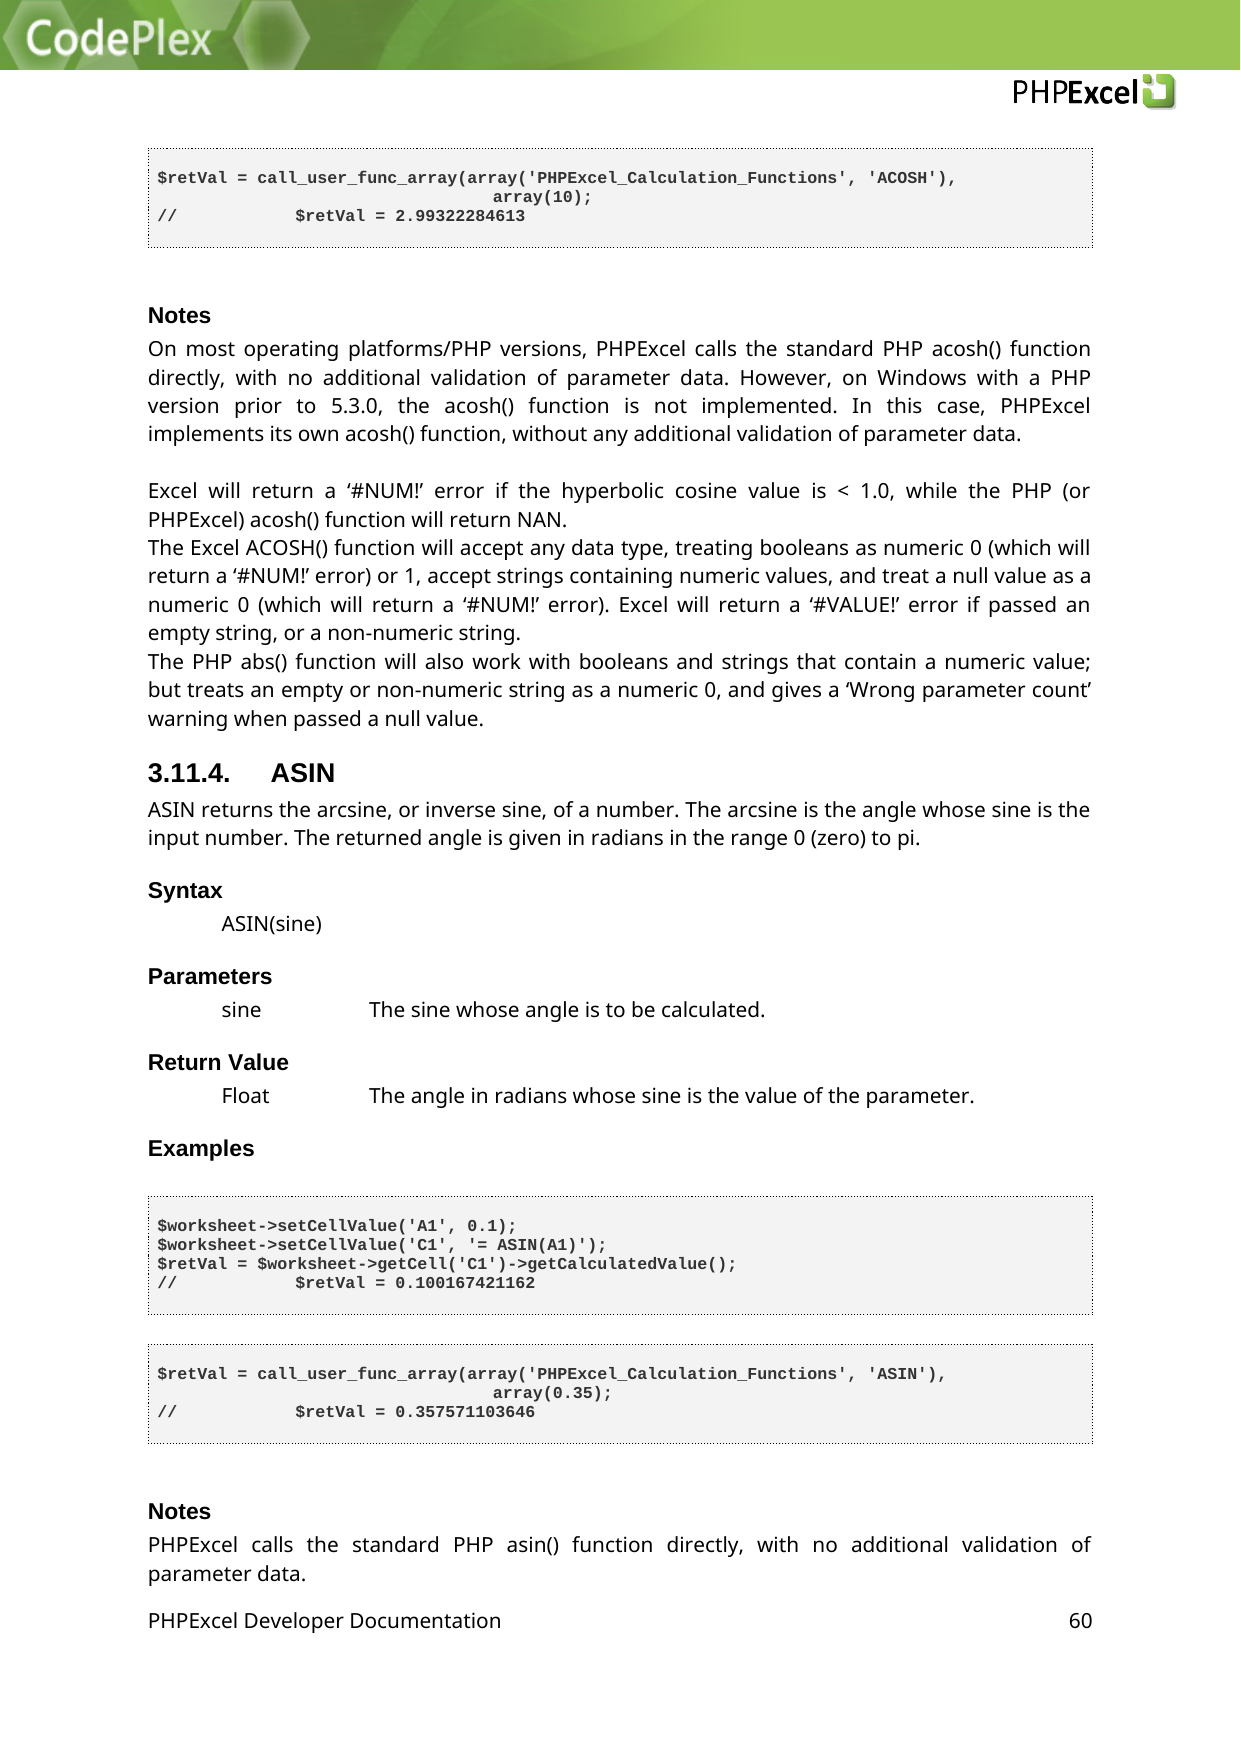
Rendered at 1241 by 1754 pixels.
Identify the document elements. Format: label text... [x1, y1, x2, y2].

subtitle ASIN [148, 757, 1093, 788]
text ASIN(sine) [148, 909, 1093, 938]
text $retVal = call_user_func_array(array('PHPExcel_Calculation_Functions', 'ASIN'), [148, 1362, 1093, 1381]
text The Excel ACOSH() function will accept any data type, treating booleans as numeric 0 (which will return a ‘#NUM!’ error) or 1, accept strings containing numeric values, and treat a null value as a numeric 0 (which will return a ‘#NUM!’ error). Excel will return a ‘#VALUE!’ error if passed an empty string, or a non-numeric string. [148, 533, 1093, 647]
text The PHP abs() function will also work with booleans and strings that contain a numeric value; but treats an empty or non-numeric string as a numeric 0, and gives a ‘Wrong parameter count’ warning when passed a null value. [148, 647, 1093, 732]
text array(0.35); [148, 1381, 1093, 1400]
subtitle Notes [148, 302, 1093, 328]
text // $retVal = 0.100167421162 [148, 1271, 1093, 1290]
text // $retVal = 0.357571103646 [148, 1400, 1093, 1419]
text // $retVal = 2.99322284613 [148, 204, 1093, 223]
text $worksheet->setCellValue('A1', 0.1); [148, 1215, 1093, 1233]
subtitle Syntax [148, 877, 1093, 903]
text ASIN returns the arcsine, or inverse sine, of a number. The arcsine is the angle whose sine is the input number. The returned angle is given in radians in the range 0 (zero) to pi. [148, 795, 1093, 852]
text $retVal = call_user_func_array(array('PHPExcel_Calculation_Functions', 'ACOSH'), [148, 166, 1093, 185]
subtitle Parameters [148, 963, 1093, 989]
text PHPExcel calls the standard PHP asin() function directly, with no additional validation of parameter data. [148, 1530, 1093, 1587]
text $retVal = $worksheet->getCell('C1')->getCalculatedValue(); [148, 1252, 1093, 1271]
text $worksheet->setCellValue('C1', '= ASIN(A1)'); [148, 1233, 1093, 1252]
subtitle Notes [148, 1498, 1093, 1524]
subtitle Return Value [148, 1049, 1093, 1075]
text Float The angle in radians whose sine is the value of the parameter. [148, 1081, 1093, 1110]
text sine The sine whose angle is to be calculated. [148, 995, 1093, 1024]
text Excel will return a ‘#NUM!’ error if the hyperbolic cosine value is < 1.0, while the PHP (or PHPExcel) acosh() function will return NAN. [148, 476, 1093, 533]
text On most operating platforms/PHP versions, PHPExcel calls the standard PHP acosh() function directly, with no additional validation of parameter data. However, on Windows with a PHP version prior to 5.3.0, the acosh() function is not implemented. In this case, PHPExcel implements its own acosh() function, without any additional validation of parameter data. [148, 334, 1093, 448]
subtitle Examples [148, 1135, 1093, 1161]
text array(10); [148, 185, 1093, 204]
